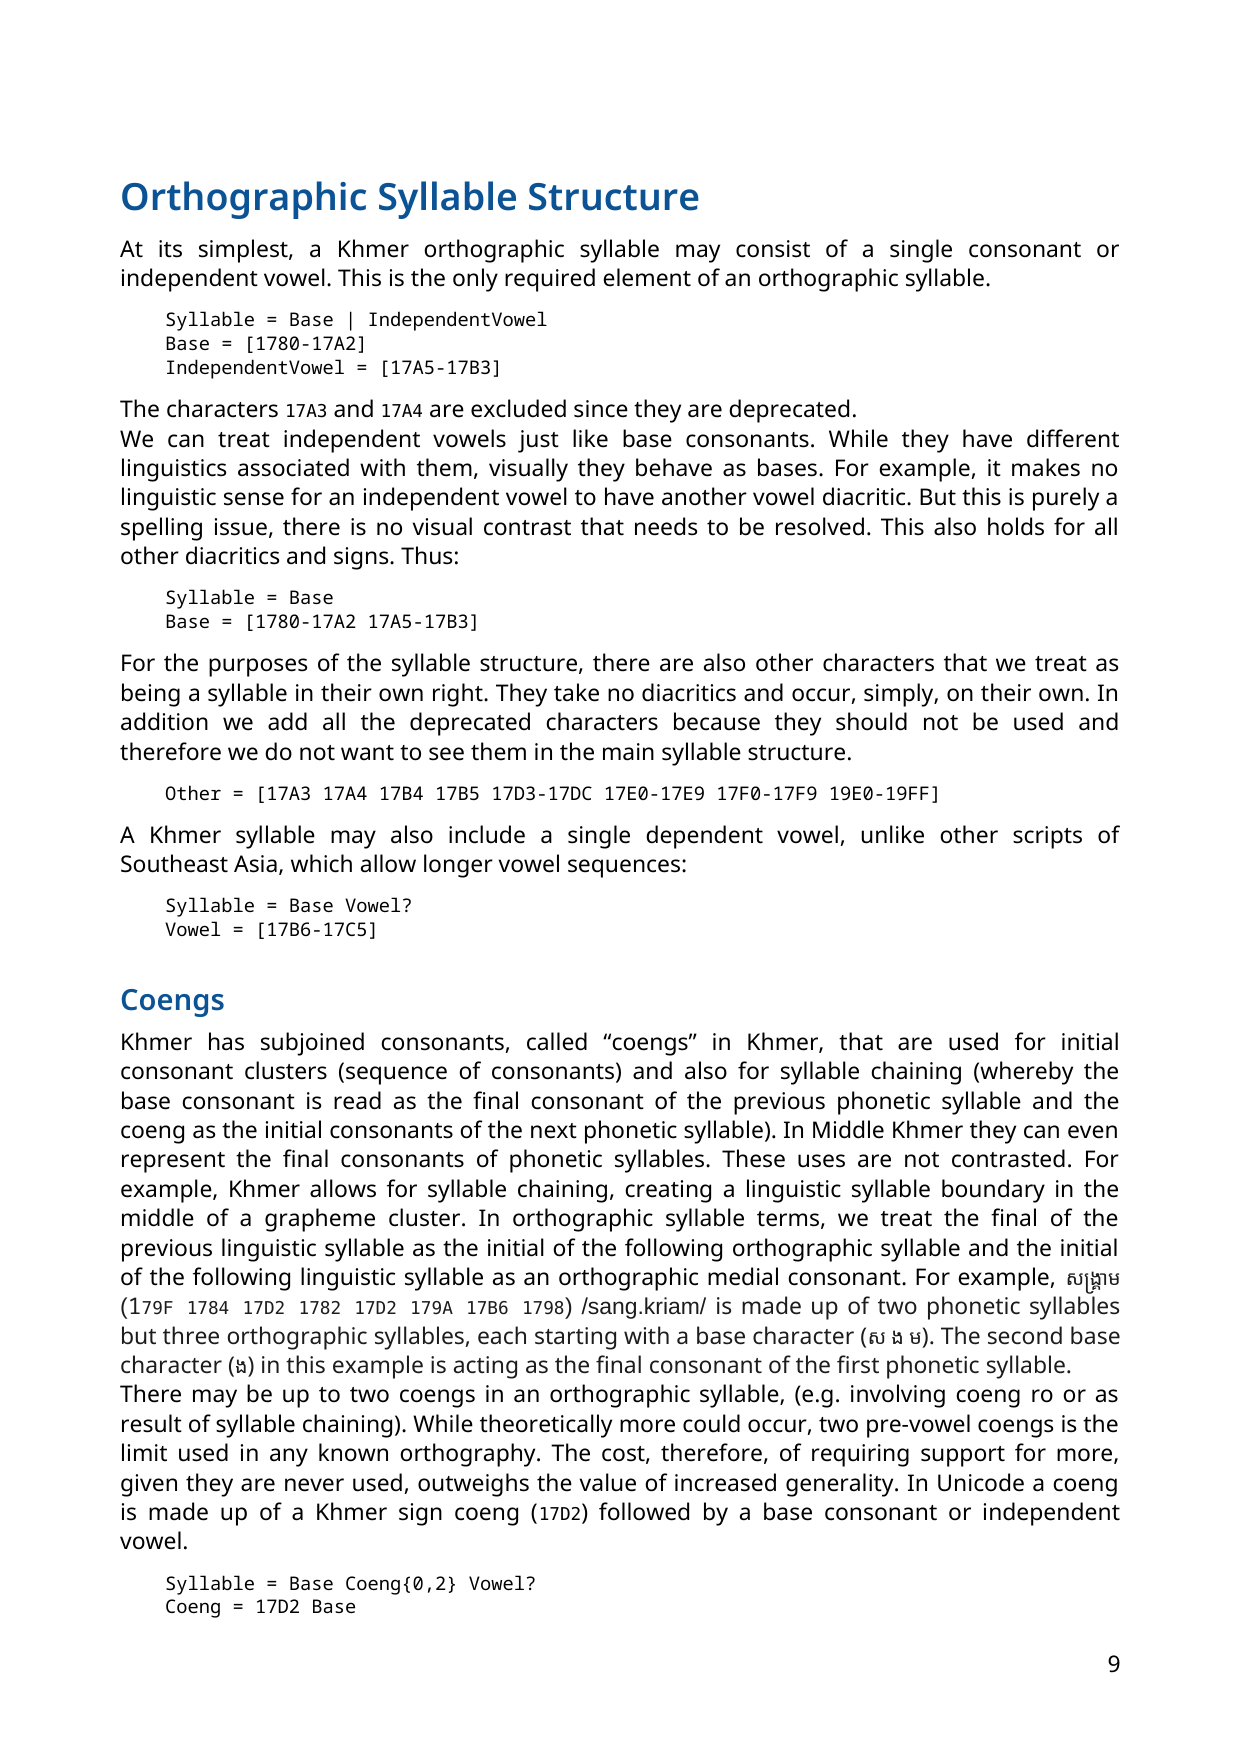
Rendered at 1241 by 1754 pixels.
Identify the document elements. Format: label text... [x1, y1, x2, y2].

text Syllable = Base Base = [1780-17A2 17A5-17B3] [165, 585, 1121, 633]
text Syllable = Base Coeng{0,2} Vowel? Coeng = 17D2 Base [165, 1571, 1121, 1619]
subtitle Orthographic Syllable Structure [120, 170, 1121, 221]
text Other = [17A3 17A4 17B4 17B5 17D3-17DC 17E0-17E9 17F0-17F9 19E0-19FF] [165, 781, 1121, 805]
text Syllable = Base Vowel? Vowel = [17B6-17C5] [165, 893, 1121, 941]
text A Khmer syllable may also include a single dependent vowel, unlike other scripts of Southeast Asia, which allow longer vowel sequences: [120, 820, 1121, 878]
text Khmer has subjoined consonants, called “coengs” in Khmer, that are used for initial consonant clusters (sequence of consonants) and also for syllable chaining (whereby the base consonant is read as the final consonant of the previous phonetic syllable and the coeng as the initial consonants of the next phonetic syllable). In Middle Khmer they can even represent the final consonants of phonetic syllables. These uses are not contrasted. For example, Khmer allows for syllable chaining, creating a linguistic syllable boundary in the middle of a grapheme cluster. In orthographic syllable terms, we treat the final of the previous linguistic syllable as the initial of the following orthographic syllable and the initial of the following linguistic syllable as an orthographic medial consonant. For example, សង្គ្រាម (179F 1784 17D2 1782 17D2 179A 17B6 1798) /sang.kriam/ is made up of two phonetic syllables but three orthographic syllables, each starting with a base character (ស ង ម). The second base character (ង) in this example is acting as the final consonant of the first phonetic syllable. [120, 1027, 1121, 1379]
text There may be up to two coengs in an orthographic syllable, (e.g. involving coeng ro or as result of syllable chaining). While theoretically more could occur, two pre-vowel coengs is the limit used in any known orthography. The cost, therefore, of requiring support for more, given they are never used, outweighs the value of increased generality. In Unicode a coeng is made up of a Khmer sign coeng (17D2) followed by a base consonant or independent vowel. [120, 1379, 1121, 1556]
text Syllable = Base | IndependentVowel Base = [1780-17A2] IndependentVowel = [17A5-17B3] [165, 307, 1121, 379]
text The characters 17A3 and 17A4 are excluded since they are deprecated. [120, 394, 1121, 423]
text For the purposes of the syllable structure, there are also other characters that we treat as being a syllable in their own right. They take no diacritics and occur, simply, on their own. In addition we add all the deprecated characters because they should not be used and therefore we do not want to see them in the main syllable structure. [120, 648, 1121, 766]
text We can treat independent vowels just like base consonants. While they have different linguistics associated with them, visually they behave as bases. For example, it makes no linguistic sense for an independent vowel to have another vowel diacritic. But this is purely a spelling issue, there is no visual contrast that needs to be resolved. This also holds for all other diacritics and signs. Thus: [120, 423, 1121, 570]
text At its simplest, a Khmer orthographic syllable may consist of a single consonant or independent vowel. This is the only required element of an orthographic syllable. [120, 233, 1121, 292]
subtitle Coengs [120, 979, 1121, 1019]
